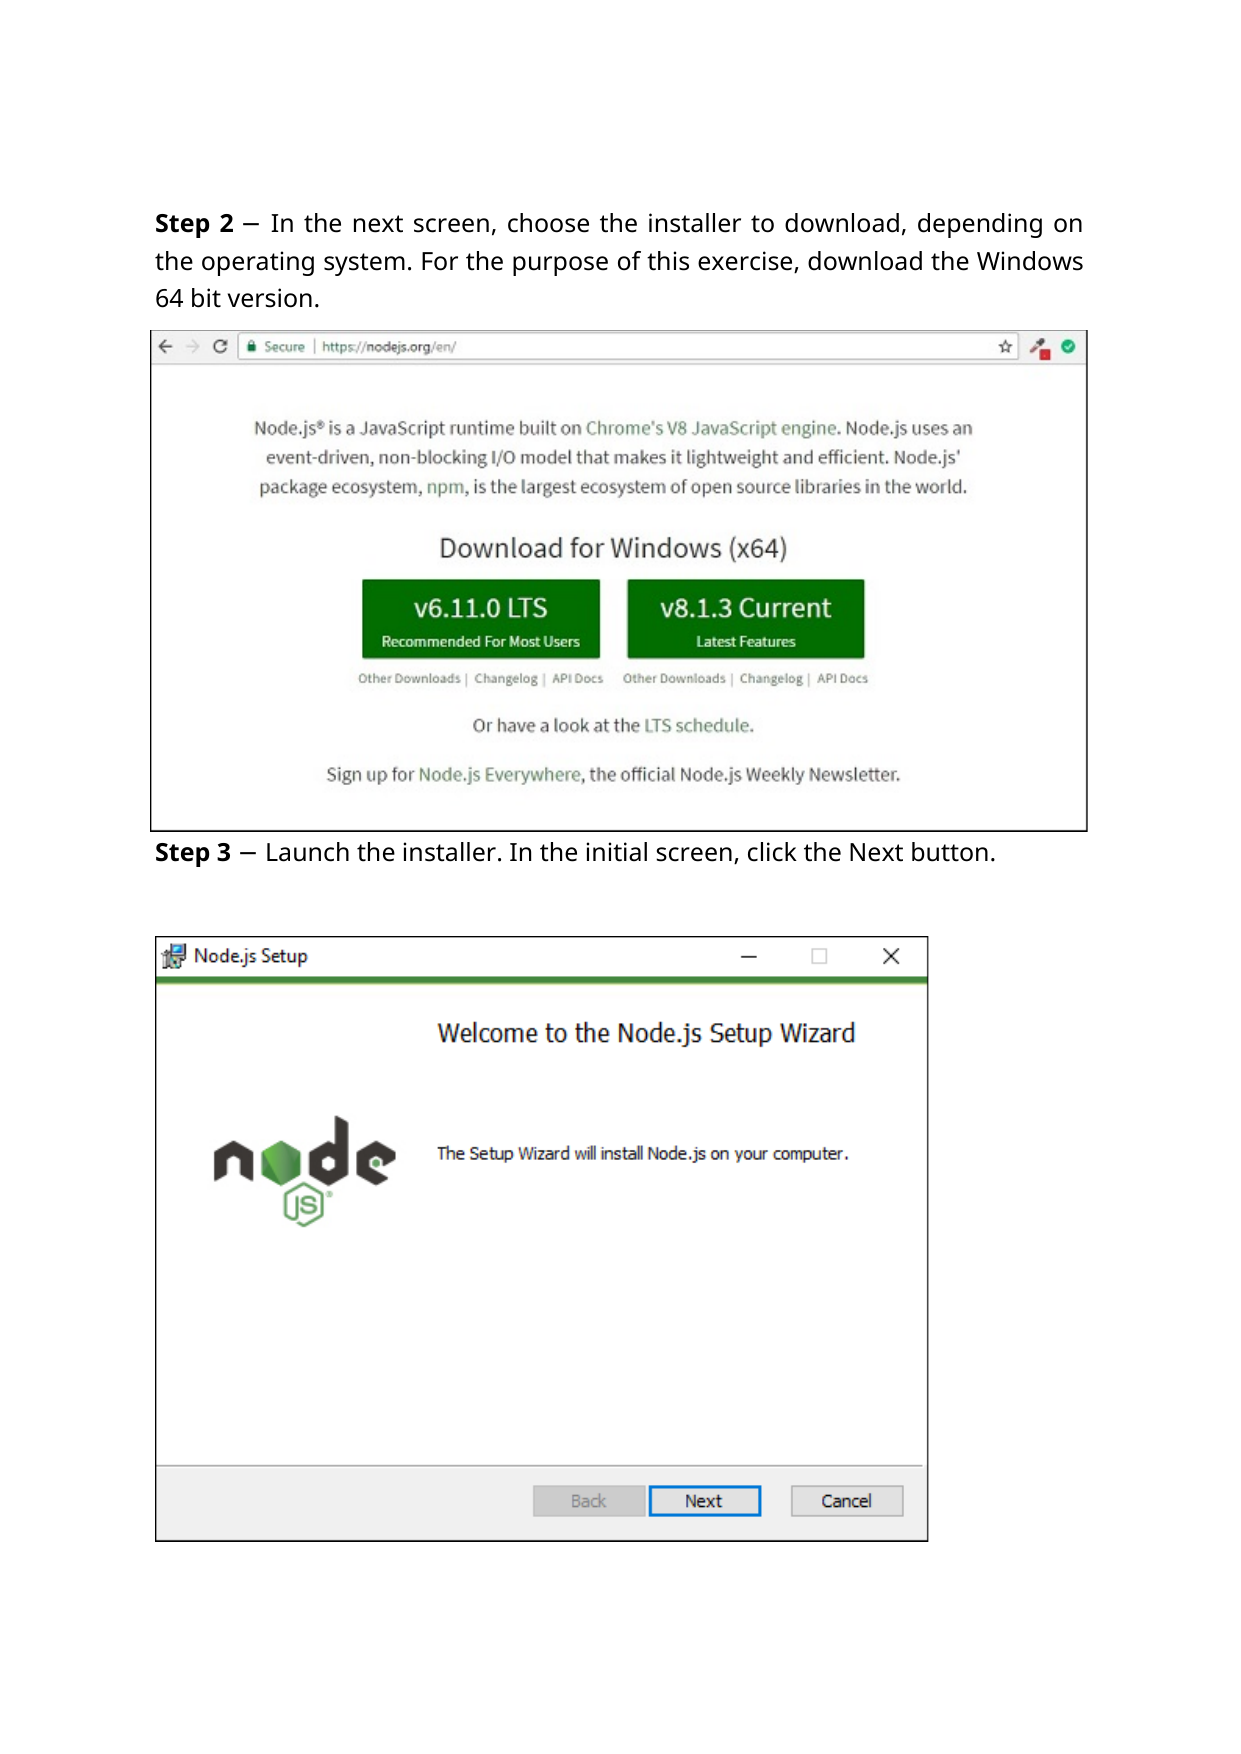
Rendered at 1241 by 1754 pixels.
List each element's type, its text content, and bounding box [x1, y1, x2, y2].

text Step 2 − In the next screen, choose the installer to download, depending on the operating system. For the purpose of this exercise, download the Windows 64 bit version. [155, 202, 1085, 315]
text Step 3 − Launch the installer. In the initial screen, click the Next button. [155, 832, 1085, 869]
